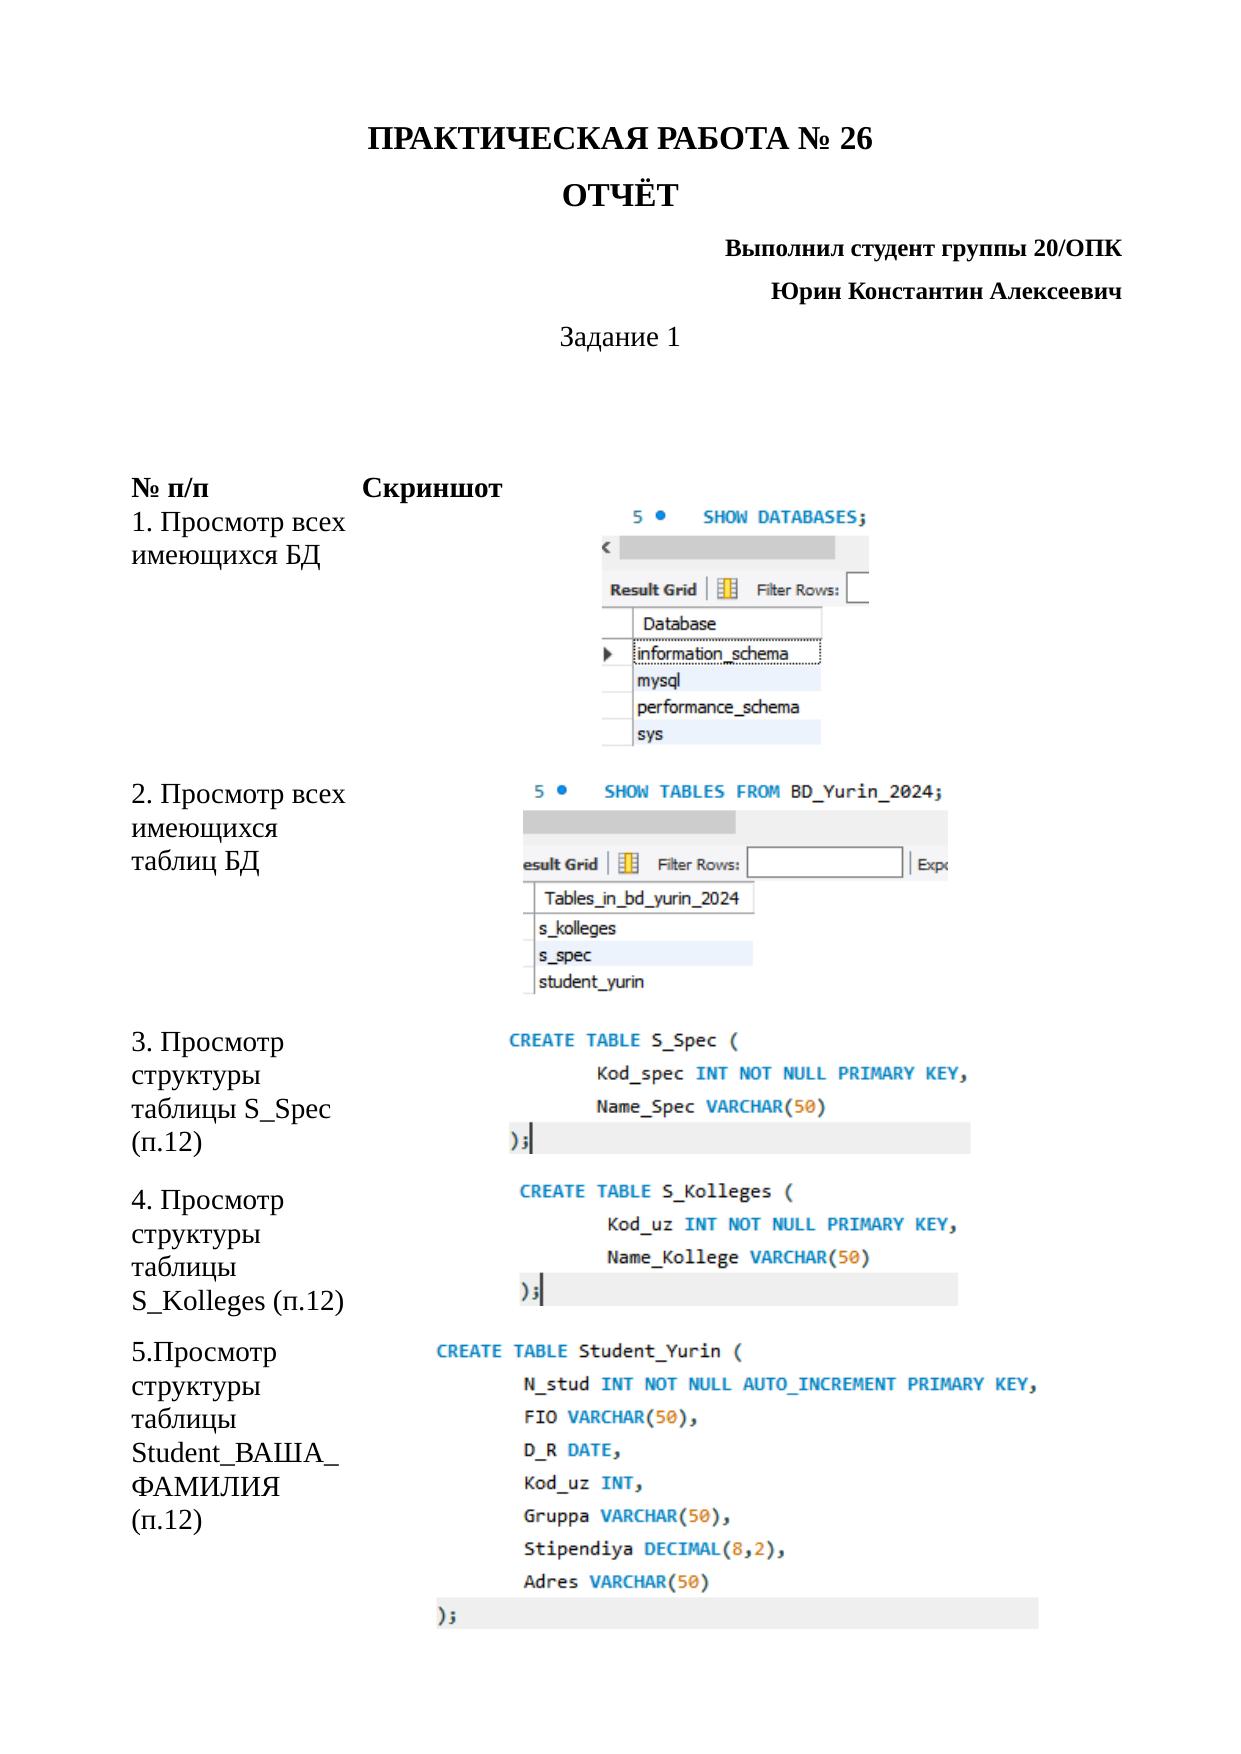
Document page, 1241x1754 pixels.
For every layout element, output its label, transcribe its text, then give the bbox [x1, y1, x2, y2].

picture [500, 1023, 971, 1154]
table_cell [349, 504, 1122, 776]
table_cell [349, 1182, 1122, 1334]
text Юрин Константин Алексеевич [118, 276, 1122, 305]
table_cell [349, 1024, 1122, 1182]
table_cell 3. Просмотр структуры таблицы S_Spec (п.12) [118, 1024, 349, 1182]
table_cell [349, 1335, 432, 1628]
table_cell [349, 776, 1122, 1024]
text ОТЧЁТ [118, 176, 1122, 214]
table_cell 1. Просмотр всех имеющихся БД [118, 504, 349, 776]
text Задание 1 [118, 319, 1122, 353]
picture [512, 1182, 959, 1306]
picture [601, 503, 869, 748]
text Выполнил студент группы 20/ОПК [118, 233, 1122, 262]
text ПРАКТИЧЕСКАЯ РАБОТА № 26 [118, 118, 1122, 156]
table_header Скриншот [349, 470, 1122, 504]
table_cell 5.Просмотр структуры таблицы Student_ВАША_ФАМИЛИЯ (п.12) [118, 1335, 349, 1628]
table_cell 4. Просмотр структуры таблицы S_Kolleges (п.12) [118, 1182, 349, 1334]
table_cell 2. Просмотр всех имеющихся таблиц БД [118, 776, 349, 1024]
table_header № п/п [118, 470, 349, 504]
table_cell [1039, 1335, 1122, 1628]
picture [432, 1334, 1039, 1629]
picture [523, 776, 948, 996]
